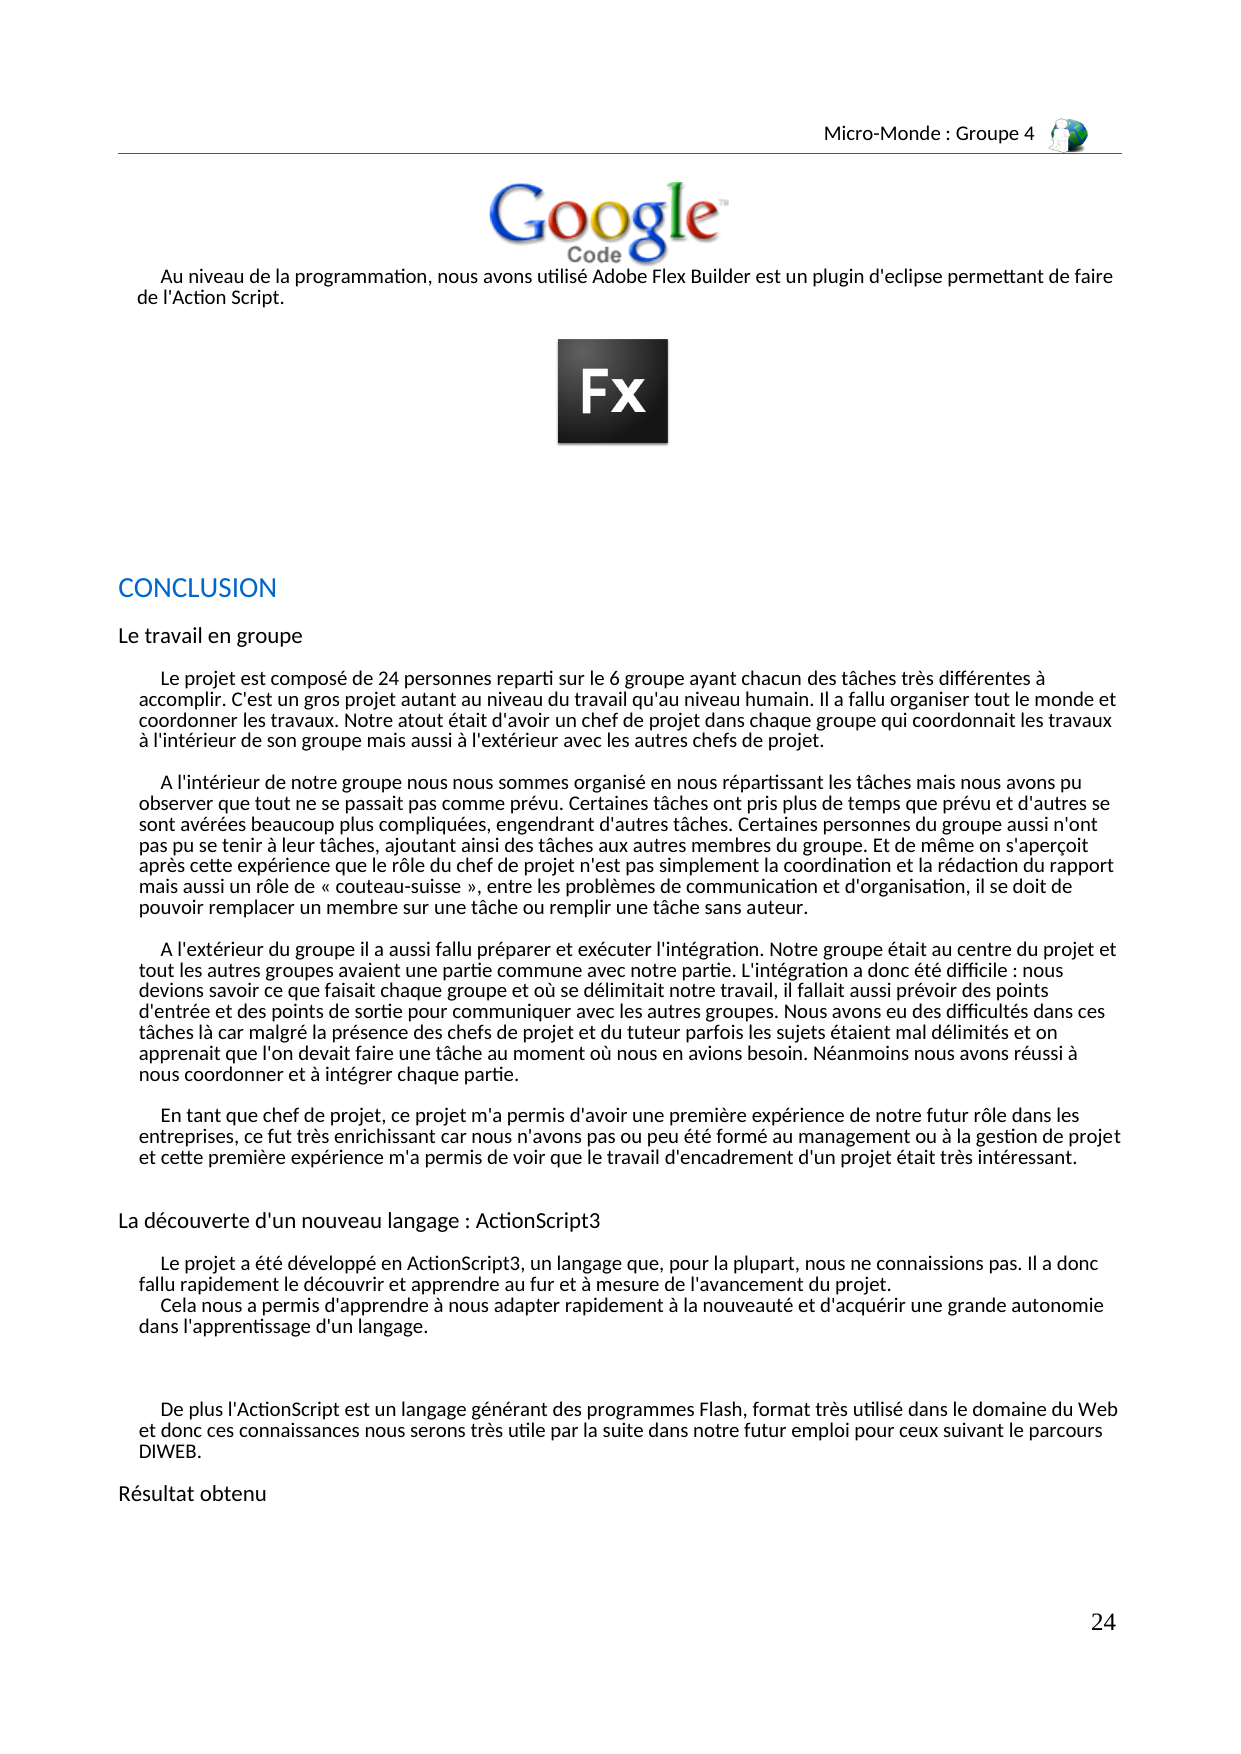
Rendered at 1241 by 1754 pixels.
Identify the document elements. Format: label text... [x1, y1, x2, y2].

text Résultat obtenu [118, 1484, 1122, 1507]
text Au niveau de la programmation, nous avons utilisé Adobe Flex Builder est un plugin d'eclipse permettant de faire de l'Action Script. [137, 182, 1122, 310]
text De plus l'ActionScript est un langage générant des programmes Flash, format très utilisé dans le domaine du Web et donc ces connaissances nous serons très utile par la suite dans notre futur emploi pour ceux suivant le parcours DIWEB. [138, 1401, 1122, 1463]
text Le projet est composé de 24 personnes reparti sur le 6 groupe ayant chacun des tâches très différentes à accomplir. C'est un gros projet autant au niveau du travail qu'au niveau humain. Il a fallu organiser tout le monde et coordonner les travaux. Notre atout était d'avoir un chef de projet dans chaque groupe qui coordonnait les travaux à l'intérieur de son groupe mais aussi à l'extérieur avec les autres chefs de projet. [138, 670, 1122, 753]
picture [1047, 118, 1091, 153]
text En tant que chef de projet, ce projet m'a permis d'avoir une première expérience de notre futur rôle dans les entreprises, ce fut très enrichissant car nous n'avons pas ou peu été formé au management ou à la gestion de projet et cette première expérience m'a permis de voir que le travail d'encadrement d'un projet était très intéressant. [138, 1107, 1122, 1170]
text A l'extérieur du groupe il a aussi fallu préparer et exécuter l'intégration. Notre groupe était au centre du projet et tout les autres groupes avaient une partie commune avec notre partie. L'intégration a donc été difficile : nous devions savoir ce que faisait chaque groupe et où se délimitait notre travail, il fallait aussi prévoir des points d'entrée et des points de sortie pour communiquer avec les autres groupes. Nous avons eu des difficultés dans ces tâches là car malgré la présence des chefs de projet et du tuteur parfois les sujets étaient mal délimités et on apprenait que l'on devait faire une tâche au moment où nous en avions besoin. Néanmoins nous avons réussi à nous coordonner et à intégrer chaque partie. [138, 941, 1122, 1086]
text A l'intérieur de notre groupe nous nous sommes organisé en nous répartissant les tâches mais nous avons pu observer que tout ne se passait pas comme prévu. Certaines tâches ont pris plus de temps que prévu et d'autres se sont avérées beaucoup plus compliquées, engendrant d'autres tâches. Certaines personnes du groupe aussi n'ont pas pu se tenir à leur tâches, ajoutant ainsi des tâches aux autres membres du groupe. Et de même on s'aperçoit après cette expérience que le rôle du chef de projet n'est pas simplement la coordination et la rédaction du rapport mais aussi un rôle de « couteau-suisse », entre les problèmes de communication et d'organisation, il se doit de pouvoir remplacer un membre sur une tâche ou remplir une tâche sans auteur. [138, 774, 1122, 920]
text CONCLUSION [118, 576, 1095, 605]
text Le projet a été développé en ActionScript3, un langage que, pour la plupart, nous ne connaissions pas. Il a donc fallu rapidement le découvrir et apprendre au fur et à mesure de l'avancement du projet. [138, 1255, 1122, 1297]
picture [553, 332, 673, 451]
text Cela nous a permis d'apprendre à nous adapter rapidement à la nouveauté et d'acquérir une grande autonomie dans l'apprentissage d'un langage. [138, 1297, 1122, 1338]
picture [489, 182, 729, 269]
text La découverte d'un nouveau langage : ActionScript3 [118, 1211, 1122, 1234]
text Le travail en groupe [118, 626, 1122, 649]
